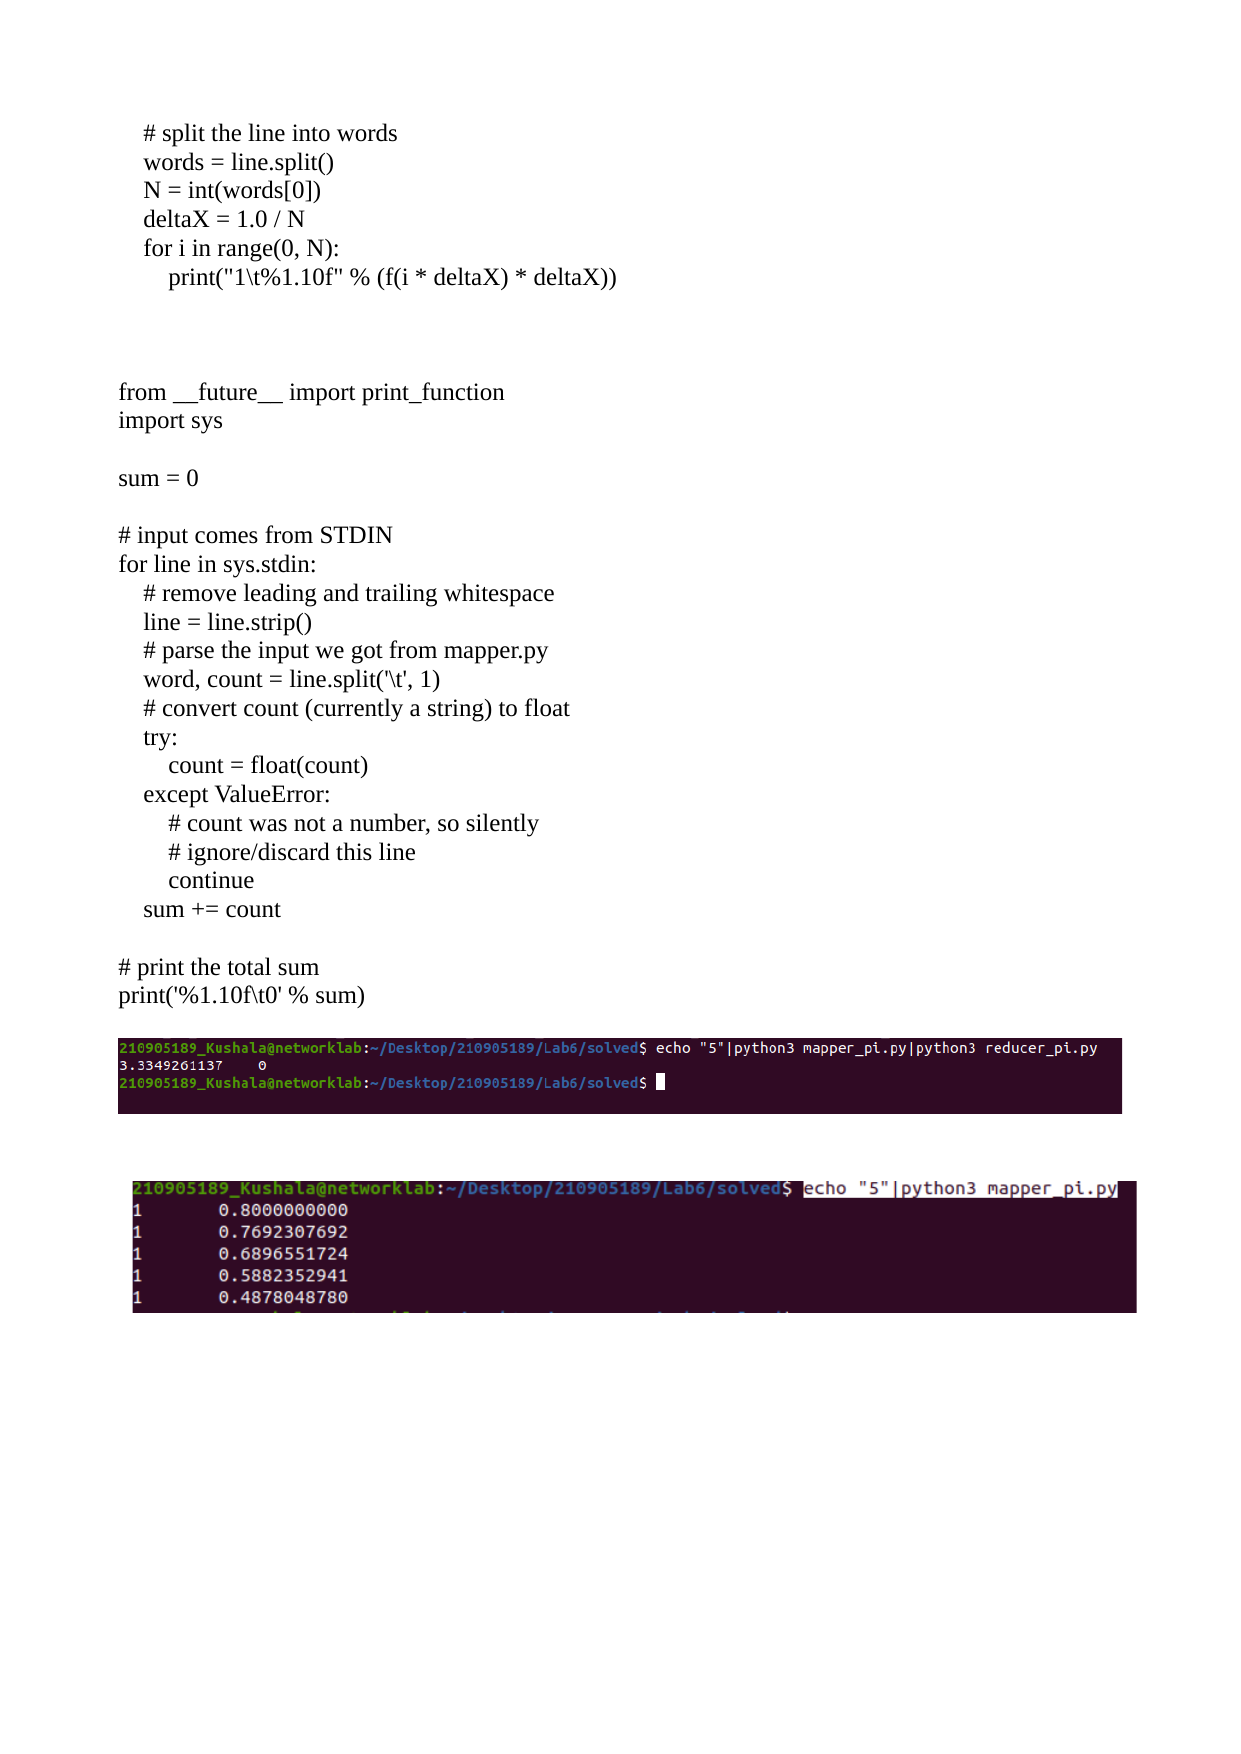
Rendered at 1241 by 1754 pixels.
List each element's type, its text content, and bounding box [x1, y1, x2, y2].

text line = line.strip() [118, 607, 1122, 636]
text # parse the input we got from mapper.py [118, 636, 1122, 664]
text words = line.split() [118, 147, 1122, 176]
text import sys [118, 406, 1122, 434]
text # print the total sum [118, 952, 1122, 981]
text print("1\t%1.10f" % (f(i * deltaX) * deltaX)) [118, 262, 1122, 291]
text from __future__ import print_function [118, 377, 1122, 406]
picture [118, 1038, 1123, 1114]
text deltaX = 1.0 / N [118, 204, 1122, 233]
text word, count = line.split('\t', 1) [118, 664, 1122, 693]
text count = float(count) [118, 751, 1122, 779]
text sum = 0 [118, 463, 1122, 492]
text # ignore/discard this line [118, 837, 1122, 866]
text except ValueError: [118, 779, 1122, 808]
text continue [118, 866, 1122, 894]
text # input comes from STDIN [118, 521, 1122, 549]
text for line in sys.stdin: [118, 549, 1122, 578]
text # split the line into words [118, 118, 1122, 147]
picture [132, 1181, 1137, 1313]
text # convert count (currently a string) to float [118, 693, 1122, 722]
text for i in range(0, N): [118, 233, 1122, 262]
text print('%1.10f\t0' % sum) [118, 981, 1122, 1009]
text # remove leading and trailing whitespace [118, 578, 1122, 607]
text # count was not a number, so silently [118, 808, 1122, 837]
text N = int(words[0]) [118, 176, 1122, 204]
text sum += count [118, 894, 1122, 923]
text try: [118, 722, 1122, 751]
